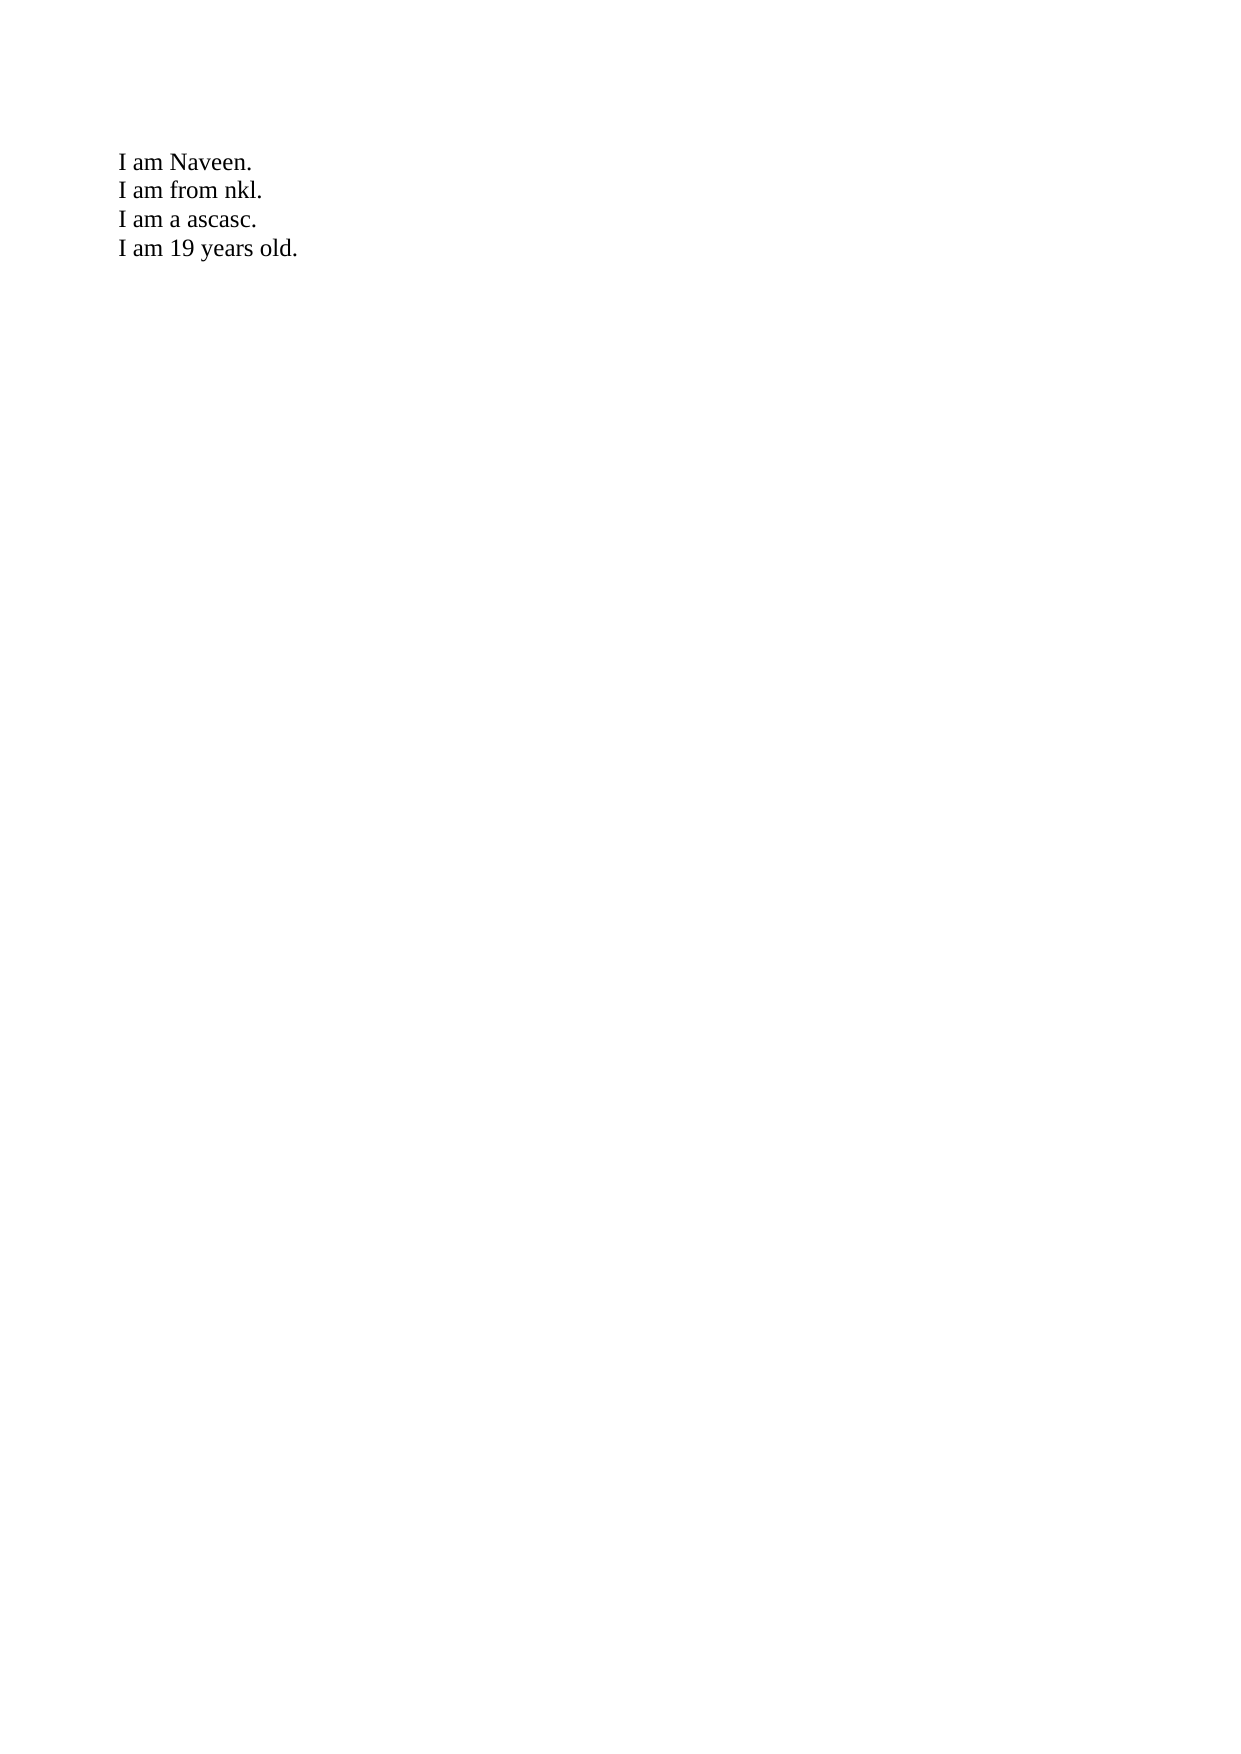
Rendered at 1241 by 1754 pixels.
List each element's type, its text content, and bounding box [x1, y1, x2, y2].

text I am from nkl. [118, 176, 1122, 204]
text I am a ascasc. [118, 204, 1122, 233]
text I am 19 years old. [118, 233, 1122, 262]
text I am Naveen. [118, 147, 1122, 176]
